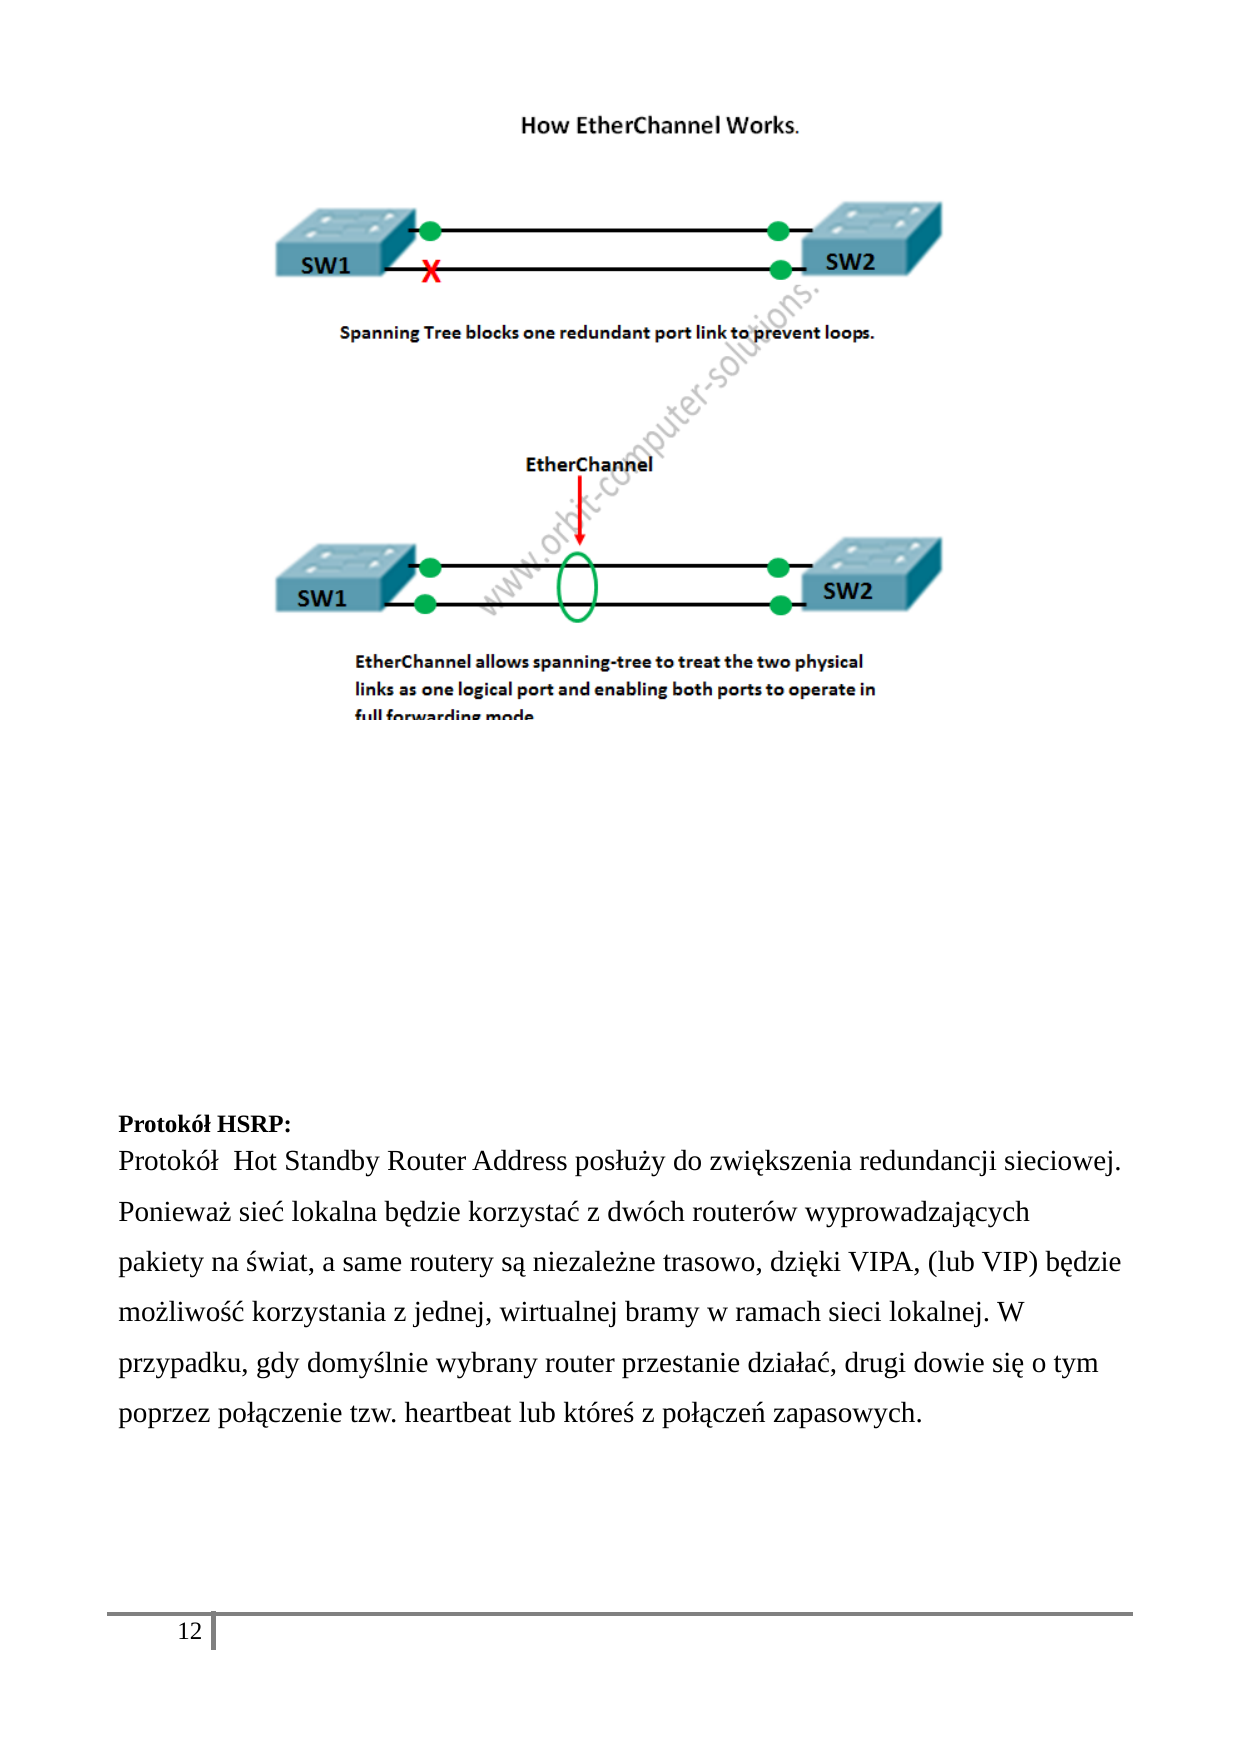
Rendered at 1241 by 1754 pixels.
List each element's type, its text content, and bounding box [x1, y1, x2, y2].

subtitle Protokół HSRP: [118, 1109, 1122, 1137]
text Protokół Hot Standby Router Address posłuży do zwiększenia redundancji sieciowej. Ponieważ sieć lokalna będzie korzystać z dwóch routerów wyprowadzających pakiety na świat, a same routery są niezależne trasowo, dzięki VIPA, (lub VIP) będzie możliwość korzystania z jednej, wirtualnej bramy w ramach sieci lokalnej. W przypadku, gdy domyślnie wybrany router przestanie działać, drugi dowie się o tym poprzez połączenie tzw. heartbeat lub któreś z połączeń zapasowych. [118, 1143, 1122, 1428]
